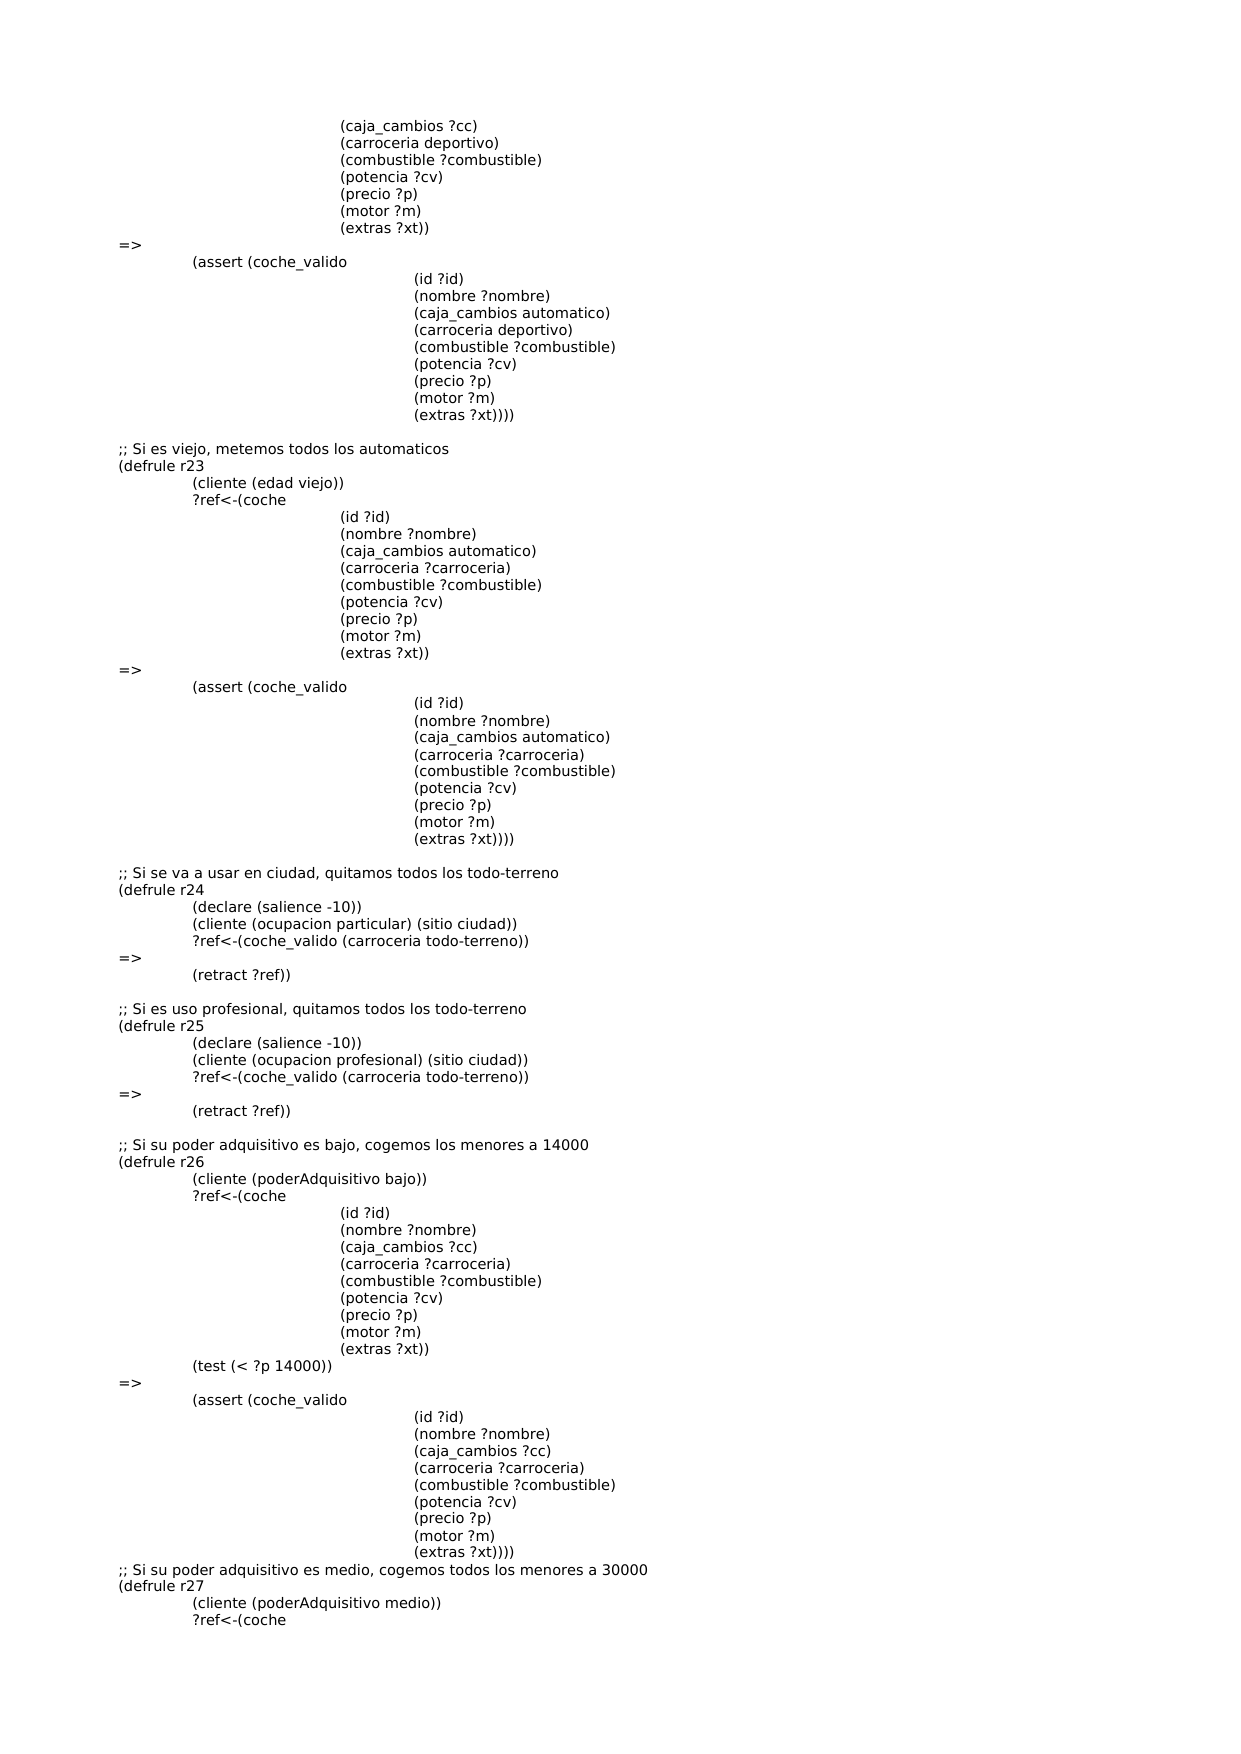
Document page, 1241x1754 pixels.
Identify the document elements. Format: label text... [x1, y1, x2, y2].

text (carroceria ?carroceria) [118, 746, 1122, 763]
text (caja_cambios ?cc) [118, 1442, 1122, 1459]
text (defrule r25 [118, 1018, 1122, 1035]
text (cliente (ocupacion particular) (sitio ciudad)) [118, 916, 1122, 933]
text (caja_cambios ?cc) [118, 118, 1122, 135]
text => [118, 1086, 1122, 1103]
text (id ?id) [118, 695, 1122, 712]
text (motor ?m) [118, 1527, 1122, 1544]
text (nombre ?nombre) [118, 1426, 1122, 1442]
text (combustible ?combustible) [118, 339, 1122, 356]
text (caja_cambios automatico) [118, 729, 1122, 746]
text => [118, 661, 1122, 678]
text => [118, 950, 1122, 967]
text ;; Si su poder adquisitivo es medio, cogemos todos los menores a 30000 [118, 1561, 1122, 1578]
text (carroceria deportivo) [118, 135, 1122, 152]
text (caja_cambios automatico) [118, 305, 1122, 322]
text (carroceria ?carroceria) [118, 1256, 1122, 1273]
text (cliente (ocupacion profesional) (sitio ciudad)) [118, 1052, 1122, 1069]
text (extras ?xt)) [118, 220, 1122, 237]
text ?ref<-(coche [118, 492, 1122, 509]
text ;; Si su poder adquisitivo es bajo, cogemos los menores a 14000 [118, 1137, 1122, 1154]
text (motor ?m) [118, 627, 1122, 644]
text ;; Si es viejo, metemos todos los automaticos [118, 441, 1122, 458]
text (combustible ?combustible) [118, 1476, 1122, 1493]
text (assert (coche_valido [118, 254, 1122, 271]
text (id ?id) [118, 271, 1122, 288]
text (cliente (poderAdquisitivo bajo)) [118, 1171, 1122, 1188]
text (id ?id) [118, 1408, 1122, 1426]
text (extras ?xt)))) [118, 1544, 1122, 1561]
text (nombre ?nombre) [118, 288, 1122, 305]
text (precio ?p) [118, 186, 1122, 203]
text (combustible ?combustible) [118, 152, 1122, 169]
text ?ref<-(coche_valido (carroceria todo-terreno)) [118, 1069, 1122, 1086]
text (retract ?ref)) [118, 1103, 1122, 1120]
text (extras ?xt)))) [118, 831, 1122, 848]
text (cliente (poderAdquisitivo medio)) [118, 1595, 1122, 1612]
text (caja_cambios automatico) [118, 543, 1122, 559]
text (assert (coche_valido [118, 678, 1122, 695]
text (id ?id) [118, 1205, 1122, 1222]
text (extras ?xt)) [118, 644, 1122, 661]
text (combustible ?combustible) [118, 763, 1122, 780]
text (id ?id) [118, 509, 1122, 526]
text (retract ?ref)) [118, 967, 1122, 984]
text ;; Si es uso profesional, quitamos todos los todo-terreno [118, 1001, 1122, 1018]
text (motor ?m) [118, 1324, 1122, 1341]
text (combustible ?combustible) [118, 1273, 1122, 1290]
text (potencia ?cv) [118, 1290, 1122, 1307]
text (declare (salience -10)) [118, 1035, 1122, 1052]
text ?ref<-(coche [118, 1612, 1122, 1629]
text (motor ?m) [118, 390, 1122, 407]
text (potencia ?cv) [118, 780, 1122, 797]
text (assert (coche_valido [118, 1392, 1122, 1408]
text (nombre ?nombre) [118, 1222, 1122, 1239]
text (motor ?m) [118, 203, 1122, 220]
text (precio ?p) [118, 797, 1122, 814]
text (defrule r23 [118, 458, 1122, 475]
text (potencia ?cv) [118, 169, 1122, 186]
text (defrule r24 [118, 882, 1122, 899]
text (motor ?m) [118, 814, 1122, 831]
text (precio ?p) [118, 1307, 1122, 1324]
text (precio ?p) [118, 1510, 1122, 1527]
text (precio ?p) [118, 611, 1122, 627]
text => [118, 1374, 1122, 1392]
text (potencia ?cv) [118, 356, 1122, 373]
text (potencia ?cv) [118, 1493, 1122, 1510]
text ;; Si se va a usar en ciudad, quitamos todos los todo-terreno [118, 865, 1122, 882]
text (combustible ?combustible) [118, 577, 1122, 593]
text (defrule r27 [118, 1578, 1122, 1595]
text (defrule r26 [118, 1154, 1122, 1171]
text (extras ?xt)))) [118, 407, 1122, 424]
text (extras ?xt)) [118, 1341, 1122, 1358]
text => [118, 237, 1122, 254]
text ?ref<-(coche [118, 1188, 1122, 1205]
text ?ref<-(coche_valido (carroceria todo-terreno)) [118, 933, 1122, 950]
text (caja_cambios ?cc) [118, 1239, 1122, 1256]
text (carroceria deportivo) [118, 322, 1122, 339]
text (test (< ?p 14000)) [118, 1358, 1122, 1374]
text (nombre ?nombre) [118, 526, 1122, 543]
text (potencia ?cv) [118, 593, 1122, 611]
text (cliente (edad viejo)) [118, 475, 1122, 492]
text (nombre ?nombre) [118, 712, 1122, 729]
text (carroceria ?carroceria) [118, 1459, 1122, 1476]
text (carroceria ?carroceria) [118, 559, 1122, 577]
text (declare (salience -10)) [118, 899, 1122, 916]
text (precio ?p) [118, 373, 1122, 390]
